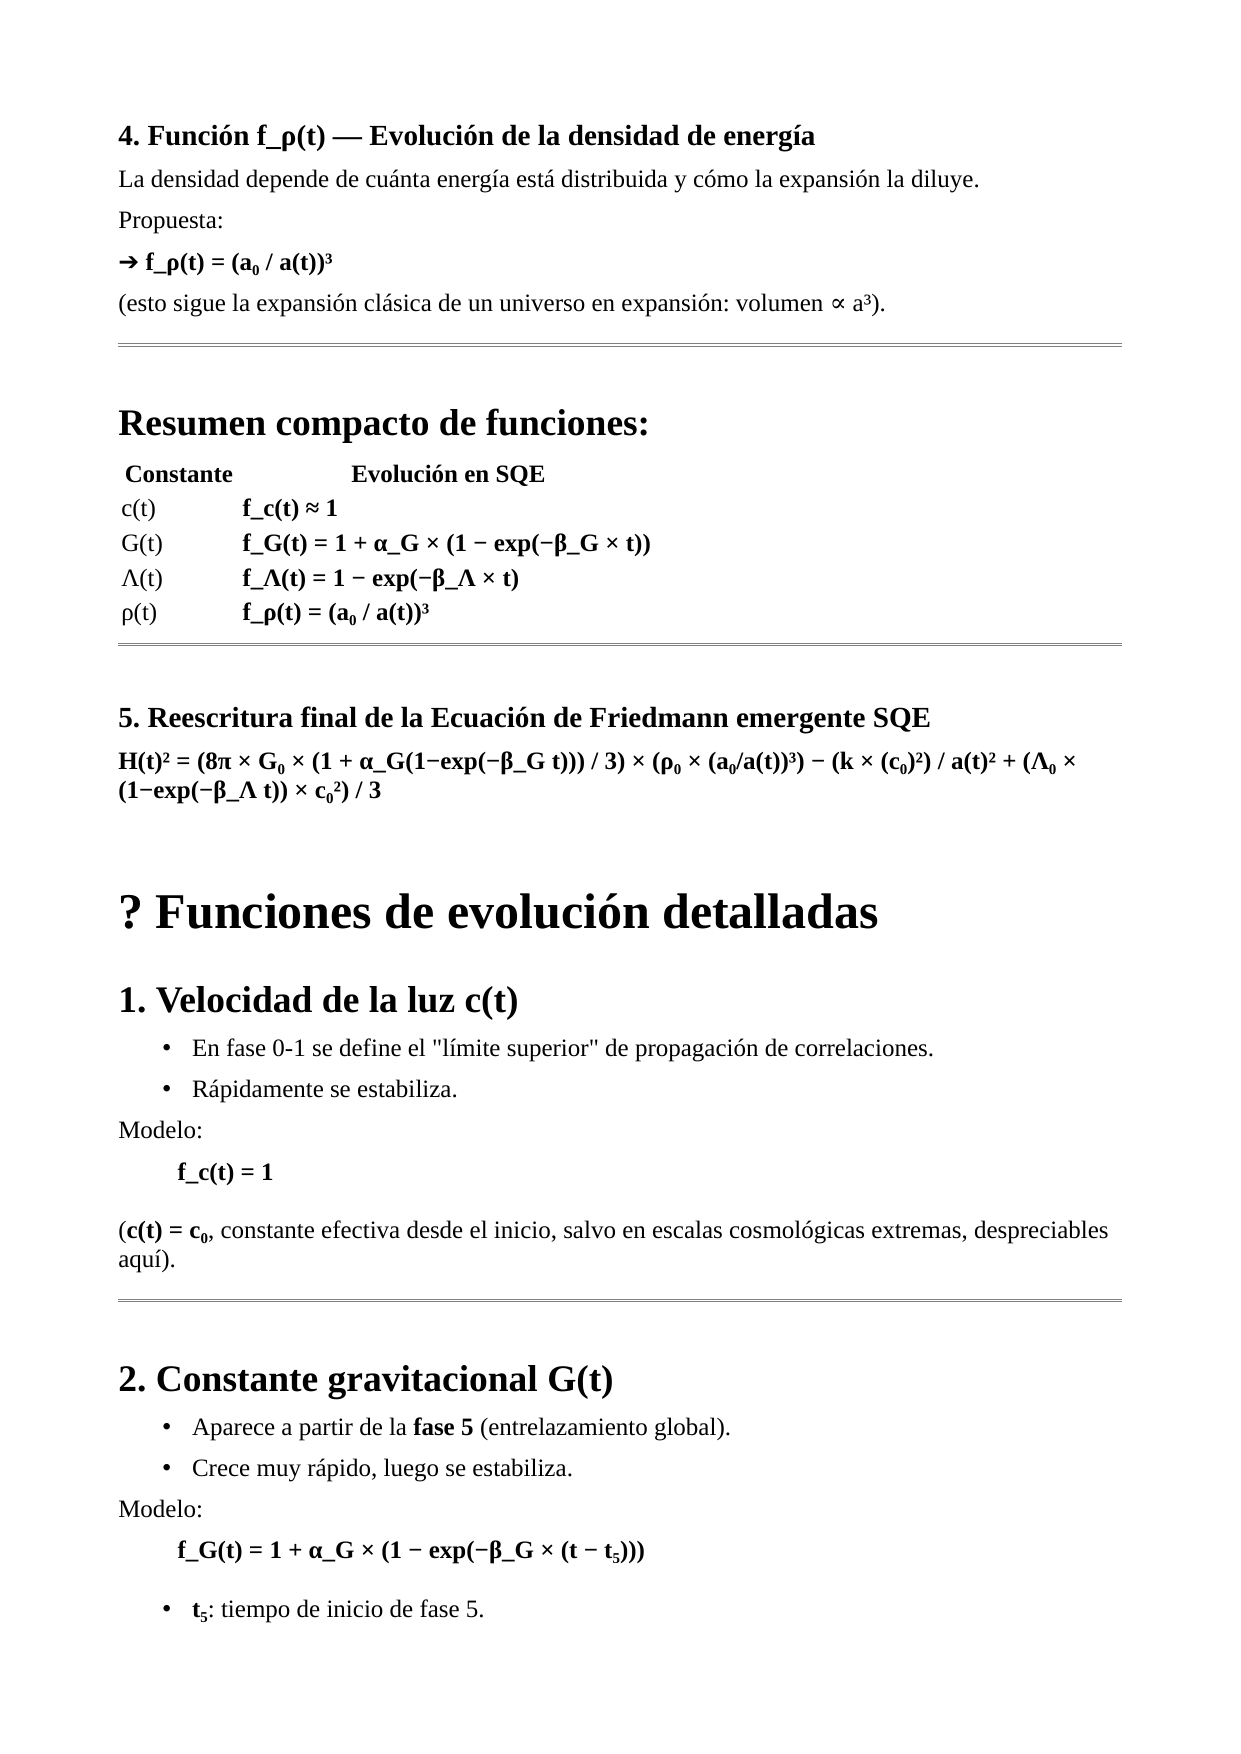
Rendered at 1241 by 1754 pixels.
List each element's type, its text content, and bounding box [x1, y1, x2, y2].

list Crece muy rápido, luego se estabiliza. [162, 1453, 1122, 1482]
table_cell f_c(t) ≈ 1 [239, 491, 657, 525]
table_cell Λ(t) [118, 560, 239, 594]
text (c(t) = c₀, constante efectiva desde el inicio, salvo en escalas cosmológicas extremas, despreciables aquí). [118, 1215, 1122, 1272]
subtitle 5. Reescritura final de la Ecuación de Friedmann emergente SQE [118, 700, 1122, 733]
list t₅: tiempo de inicio de fase 5. [162, 1594, 1122, 1622]
text H(t)² = (8π × G₀ × (1 + α_G(1−exp(−β_G t))) / 3) × (ρ₀ × (a₀/a(t))³) − (k × (c₀)²) / a(t)² + (Λ₀ × (1−exp(−β_Λ t)) × c₀²) / 3 [118, 746, 1122, 803]
table_cell f_G(t) = 1 + α_G × (1 − exp(−β_G × t)) [239, 525, 657, 560]
table_cell c(t) [118, 491, 239, 525]
table_header Evolución en SQE [239, 456, 657, 491]
table_header Constante [118, 456, 239, 491]
text Modelo: [118, 1494, 1122, 1523]
table_cell f_Λ(t) = 1 − exp(−β_Λ × t) [239, 560, 657, 594]
subtitle 1. Velocidad de la luz c(t) [118, 977, 1122, 1020]
text La densidad depende de cuánta energía está distribuida y cómo la expansión la diluye. [118, 164, 1122, 193]
table_cell ρ(t) [118, 594, 239, 629]
text f_G(t) = 1 + α_G × (1 − exp(−β_G × (t − t₅))) [177, 1535, 1063, 1564]
text f_c(t) = 1 [177, 1157, 1063, 1185]
list Rápidamente se estabiliza. [162, 1074, 1122, 1103]
subtitle 2. Constante gravitacional G(t) [118, 1356, 1122, 1399]
list En fase 0-1 se define el "límite superior" de propagación de correlaciones. [162, 1033, 1122, 1062]
subtitle ? Funciones de evolución detalladas [118, 882, 1122, 940]
text ✨ [118, 816, 1122, 845]
subtitle 4. Función f_ρ(t) — Evolución de la densidad de energía [118, 118, 1122, 152]
table_cell G(t) [118, 525, 239, 560]
subtitle Resumen compacto de funciones: [118, 400, 1122, 443]
text Propuesta: [118, 205, 1122, 234]
text (esto sigue la expansión clásica de un universo en expansión: volumen ∝ a³). [118, 288, 1122, 317]
list Aparece a partir de la fase 5 (entrelazamiento global). [162, 1412, 1122, 1440]
table_cell f_ρ(t) = (a₀ / a(t))³ [239, 594, 657, 629]
text Modelo: [118, 1115, 1122, 1144]
text ➔ f_ρ(t) = (a₀ / a(t))³ [118, 247, 1122, 275]
